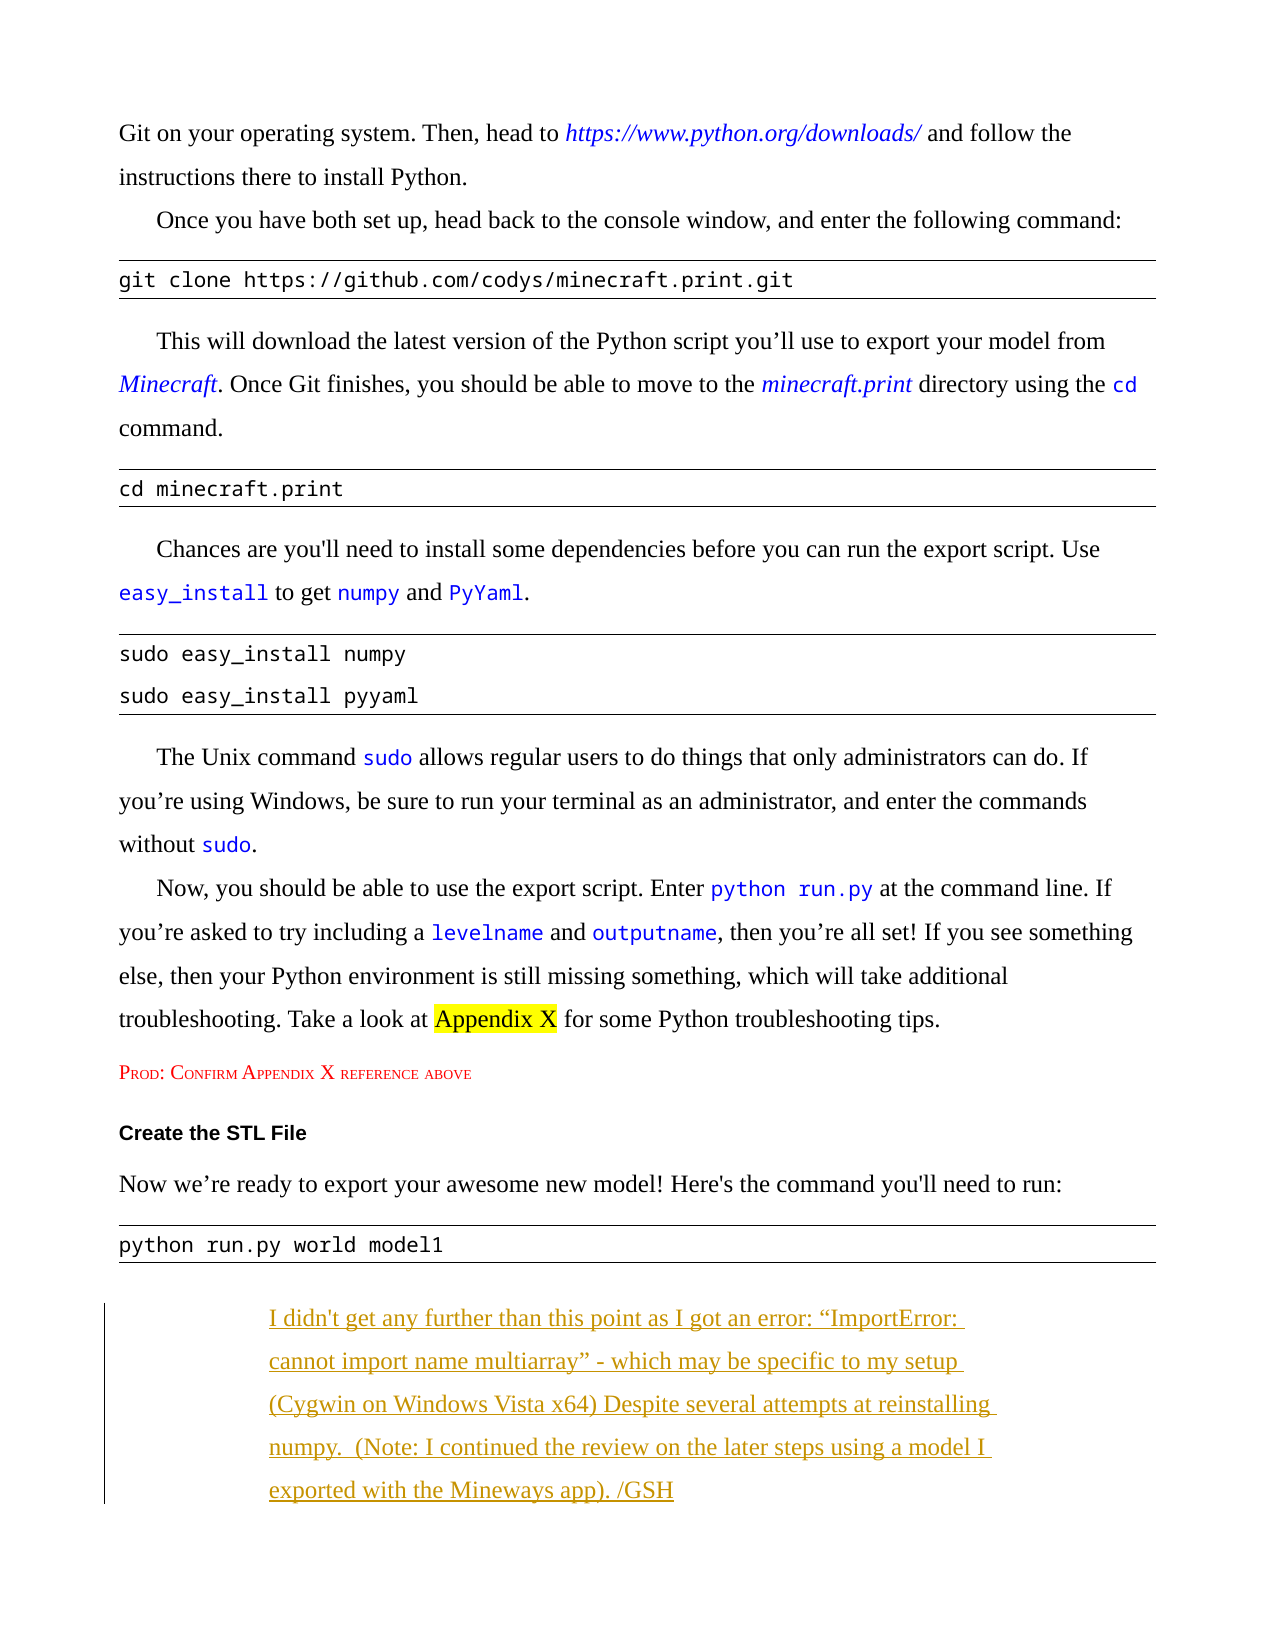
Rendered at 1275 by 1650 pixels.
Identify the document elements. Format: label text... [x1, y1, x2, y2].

text Now, you should be able to use the export script. Enter python run.py at the command line. If you’re asked to try including a levelname and outputname, then you’re all set! If you see something else, then your Python environment is still missing something, which will take additional troubleshooting. Take a look at Appendix X for some Python troubleshooting tips. [118, 873, 1156, 1033]
text This will download the latest version of the Python script you’ll use to export your model from Minecraft. Once Git finishes, you should be able to move to the minecraft.print directory using the cd command. [118, 326, 1156, 442]
text Once you have both set up, head back to the console window, and enter the following command: [118, 205, 1156, 233]
text Git on your operating system. Then, head to https://www.python.org/downloads/ and follow the instructions there to install Python. [118, 118, 1156, 190]
text Now we’re ready to export your awesome new model! Here's the command you'll need to run: [118, 1169, 1156, 1198]
text cd minecraft.print [118, 470, 1156, 507]
text I didn't get any further than this point as I got an error: “ImportError: cannot import name multiarray” - which may be specific to my setup (Cygwin on Windows Vista x64) Despite several attempts at reinstalling numpy. (Note: I continued the review on the later steps using a model I exported with the Mineways app). /GSH [268, 1303, 1006, 1504]
text Chances are you'll need to install some dependencies before you can run the export script. Use easy_install to get numpy and PyYaml. [118, 534, 1156, 607]
text sudo easy_install numpy [118, 635, 1156, 667]
text Create the STL File [118, 1121, 1156, 1144]
text git clone https://github.com/codys/minecraft.print.git [118, 261, 1156, 299]
text sudo easy_install pyyaml [118, 682, 1156, 715]
text python run.py world model1 [118, 1226, 1156, 1263]
text Prod: Confirm Appendix X reference above [118, 1059, 1156, 1084]
text The Unix command sudo allows regular users to do things that only administrators can do. If you’re using Windows, be sure to run your terminal as an administrator, and enter the commands without sudo. [118, 742, 1156, 858]
